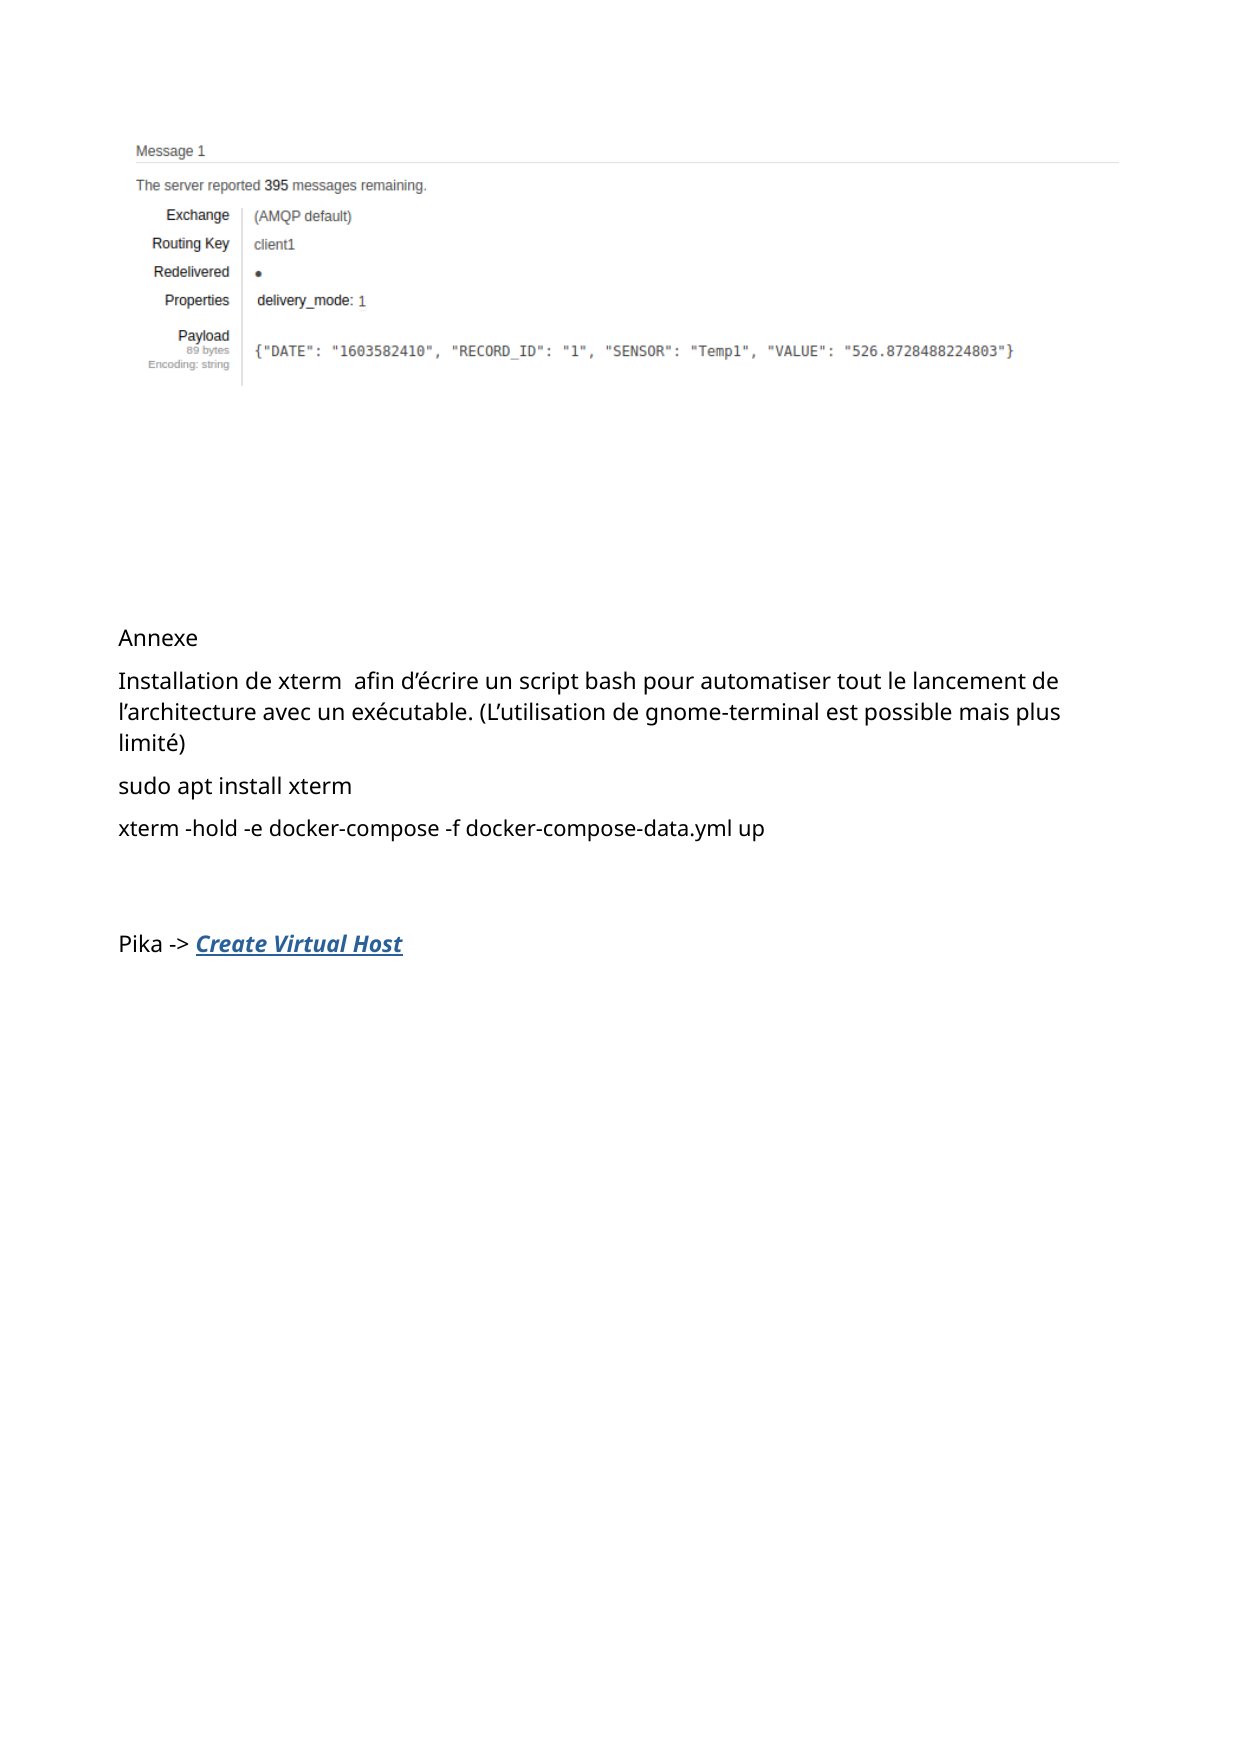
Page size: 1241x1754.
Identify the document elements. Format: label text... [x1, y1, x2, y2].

text Pika -> Create Virtual Host [118, 928, 1122, 959]
picture [115, 136, 1120, 406]
text Installation de xterm afin d’écrire un script bash pour automatiser tout le lancement de l’architecture avec un exécutable. (L’utilisation de gnome-terminal est possible mais plus limité) [118, 665, 1122, 758]
text sudo apt install xterm [118, 770, 1122, 802]
text Annexe [118, 622, 1122, 653]
text xterm -hold -e docker-compose -f docker-compose-data.yml up [118, 813, 1122, 843]
